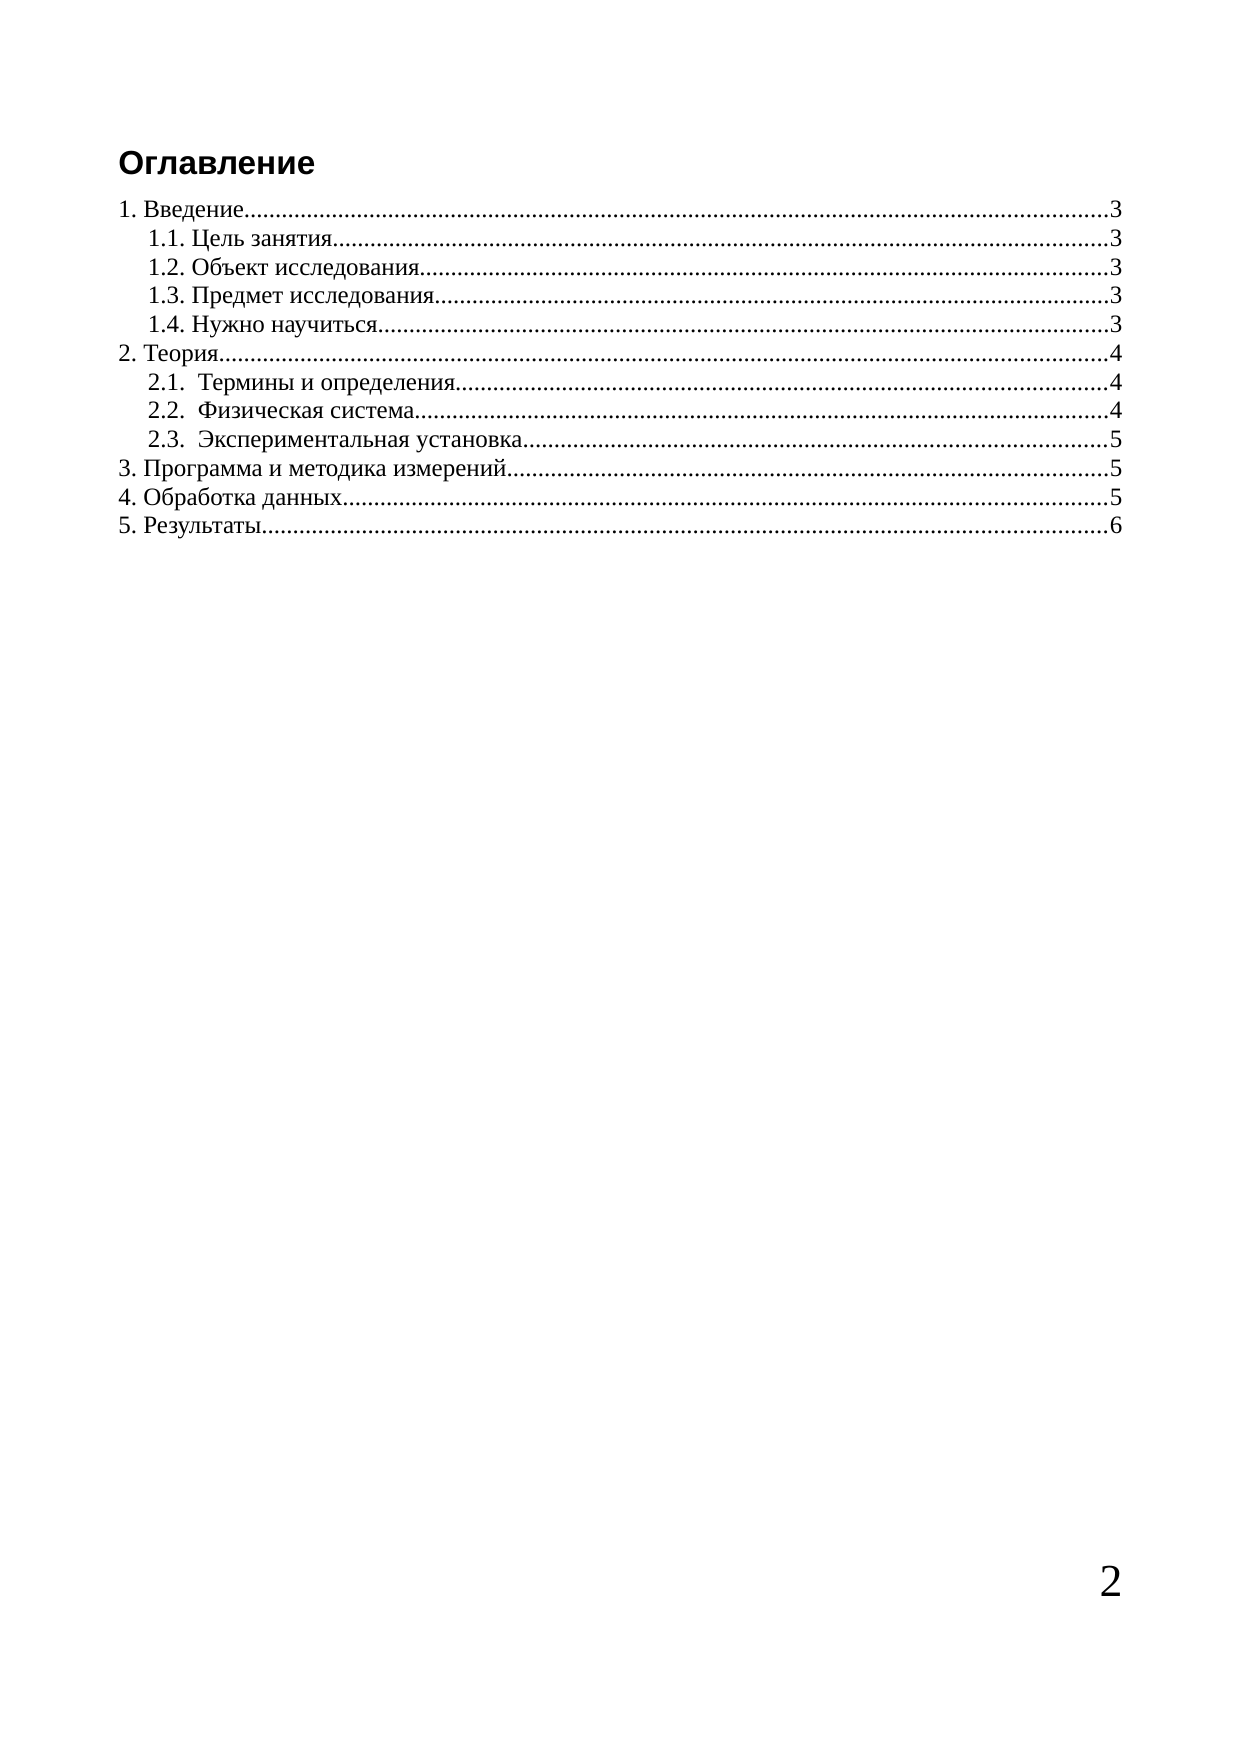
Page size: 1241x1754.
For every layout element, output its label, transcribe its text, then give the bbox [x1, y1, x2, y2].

text 1.3. Предмет исследования 3 [148, 280, 1122, 309]
subtitle Оглавление [118, 143, 1122, 182]
text 3. Программа и методика измерений 5 [118, 453, 1122, 482]
text 2. Теория 4 [118, 338, 1122, 367]
text 2.3. Экспериментальная установка 5 [148, 424, 1122, 453]
text 1. Введение 3 [118, 194, 1122, 223]
text 1.1. Цель занятия 3 [148, 223, 1122, 252]
text 5. Результаты 6 [118, 510, 1122, 539]
text 2 [118, 1554, 1122, 1606]
text 4. Обработка данных 5 [118, 482, 1122, 510]
text 1.4. Нужно научиться 3 [148, 309, 1122, 338]
text 2.1. Термины и определения 4 [148, 367, 1122, 395]
text 1.2. Объект исследования 3 [148, 252, 1122, 280]
text 2.2. Физическая система 4 [148, 395, 1122, 424]
